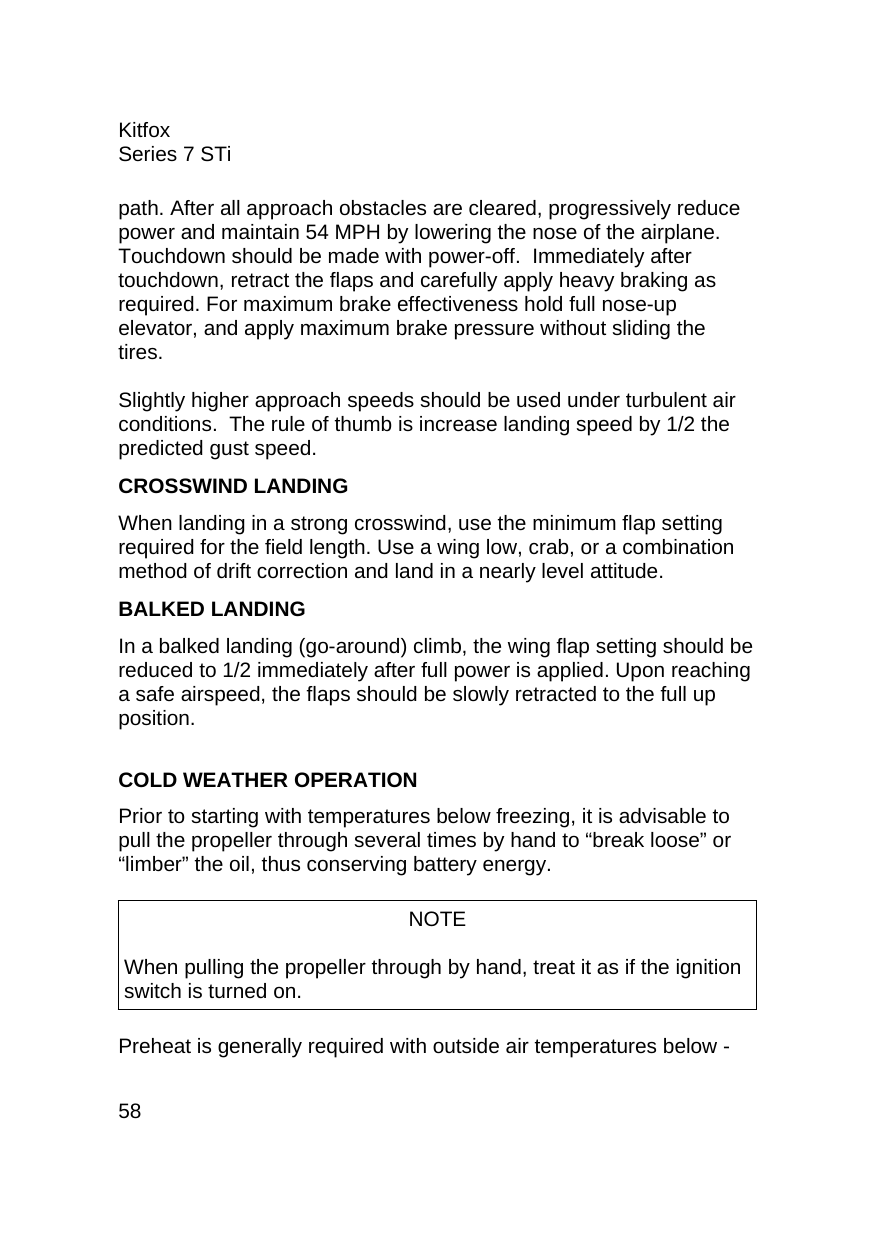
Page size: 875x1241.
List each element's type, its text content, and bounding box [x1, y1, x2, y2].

subtitle CROSSWIND LANDING [118, 474, 756, 498]
text Prior to starting with temperatures below freezing, it is advisable to pull the propeller through several times by hand to “break loose” or “limber” the oil, thus conserving battery energy. [118, 804, 756, 876]
text path. After all approach obstacles are cleared, progressively reduce power and maintain 54 MPH by lowering the nose of the airplane. Touchdown should be made with power-off. Immediately after touchdown, retract the flaps and carefully apply heavy braking as required. For maximum brake effectiveness hold full nose-up elevator, and apply maximum brake pressure without sliding the tires. [118, 196, 756, 364]
table_header NOTE When pulling the propeller through by hand, treat it as if the ignition switch is turned on. [119, 901, 756, 1008]
text Preheat is generally required with outside air temperatures below [118, 1033, 756, 1057]
subtitle BALKED LANDING [118, 597, 756, 621]
subtitle COLD WEATHER OPERATION [118, 768, 756, 792]
text In a balked landing (go-around) climb, the wing flap setting should be reduced to 1/2 immediately after full power is applied. Upon reaching a safe airspeed, the flaps should be slowly retracted to the full up position. [118, 633, 756, 729]
text Slightly higher approach speeds should be used under turbulent air conditions. The rule of thumb is increase landing speed by 1/2 the predicted gust speed. [118, 388, 756, 459]
text When landing in a strong crosswind, use the minimum flap setting required for the field length. Use a wing low, crab, or a combination method of drift correction and land in a nearly level attitude. [118, 511, 756, 582]
